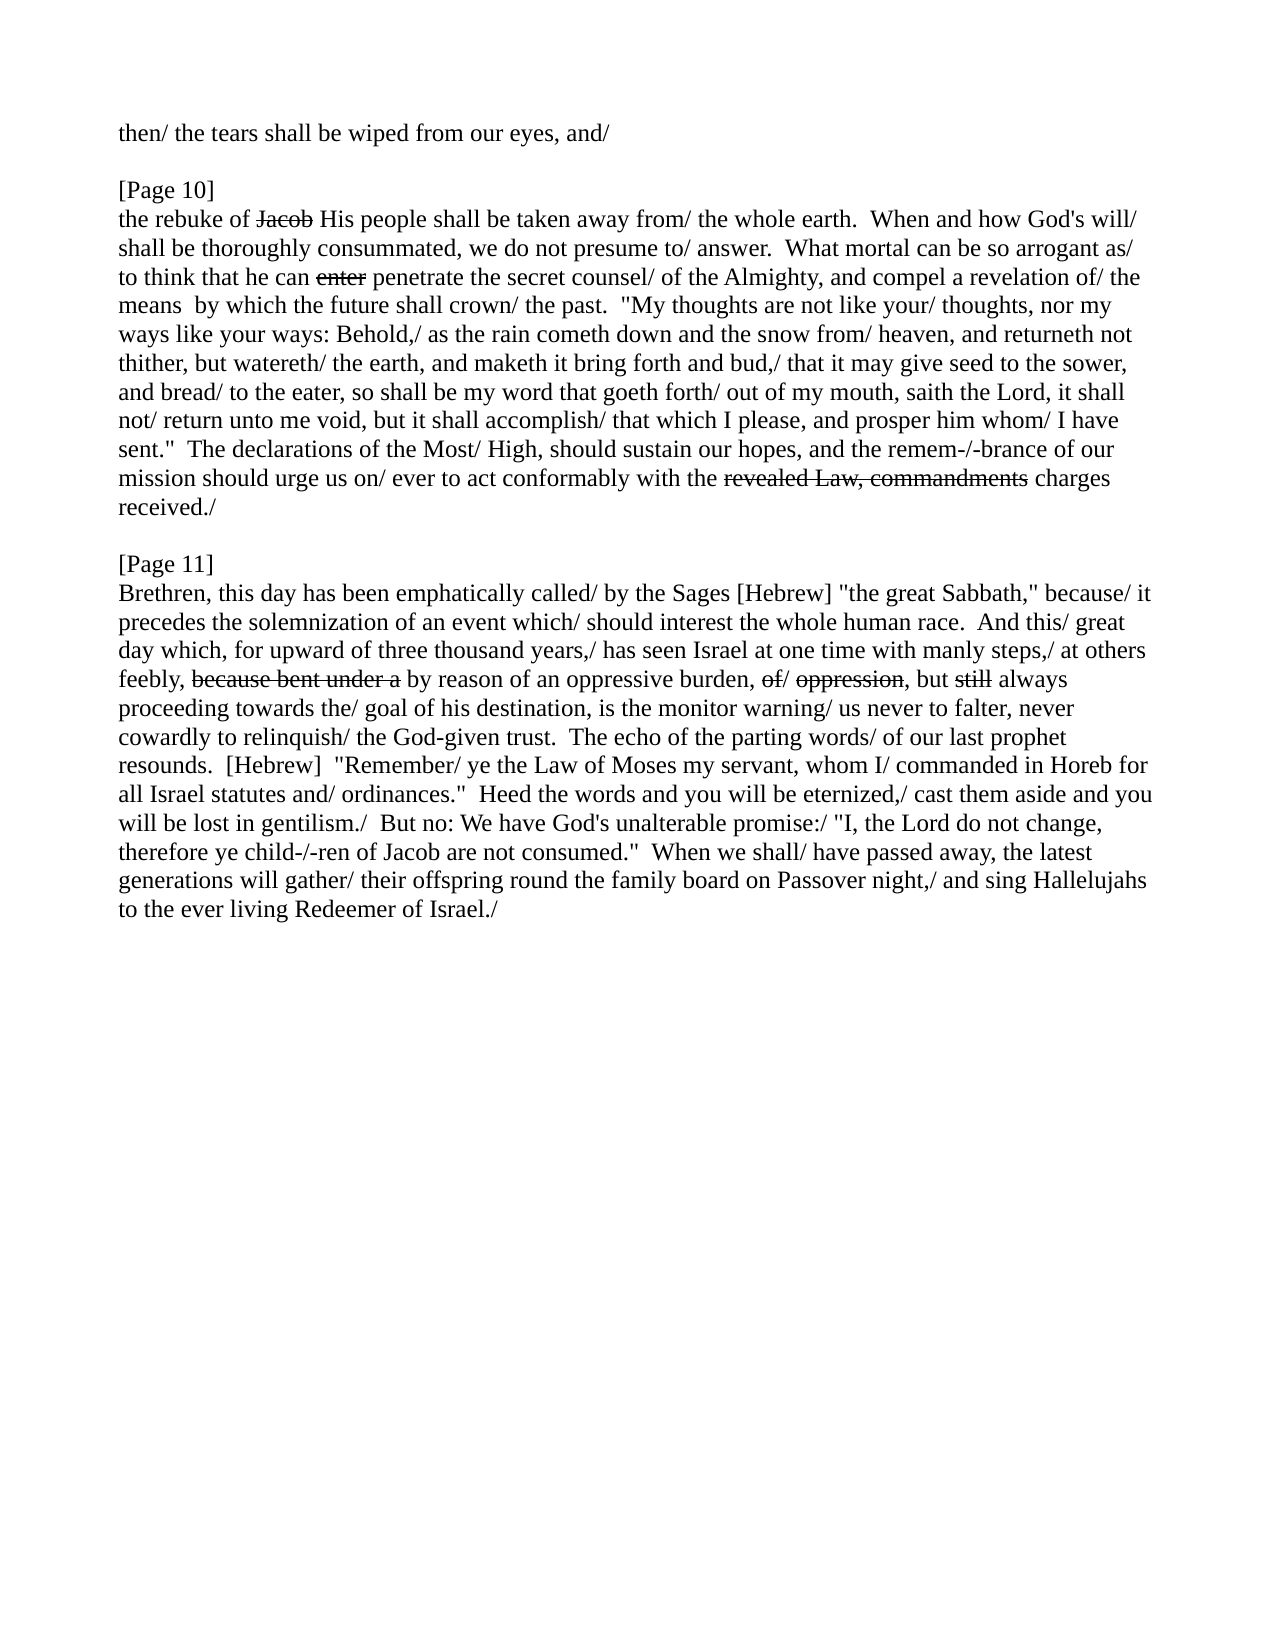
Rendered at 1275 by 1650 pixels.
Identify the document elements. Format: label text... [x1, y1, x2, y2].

text then/ the tears shall be wiped from our eyes, and/ [118, 118, 1157, 147]
text Brethren, this day has been emphatically called/ by the Sages [Hebrew] "the great Sabbath," because/ it precedes the solemnization of an event which/ should interest the whole human race. And this/ great day which, for upward of three thousand years,/ has seen Israel at one time with manly steps,/ at others feebly, because bent under a by reason of an oppressive burden, of/ oppression, but still always proceeding towards the/ goal of his destination, is the monitor warning/ us never to falter, never cowardly to relinquish/ the God-given trust. The echo of the parting words/ of our last prophet resounds. [Hebrew] "Remember/ ye the Law of Moses my servant, whom I/ commanded in Horeb for all Israel statutes and/ ordinances." Heed the words and you will be eternized,/ cast them aside and you will be lost in gentilism./ But no: We have God's unalterable promise:/ "I, the Lord do not change, therefore ye child-/-ren of Jacob are not consumed." When we shall/ have passed away, the latest generations will gather/ their offspring round the family board on Passover night,/ and sing Hallelujahs to the ever living Redeemer of Israel./ [118, 578, 1157, 923]
text the rebuke of Jacob His people shall be taken away from/ the whole earth. When and how God's will/ shall be thoroughly consummated, we do not presume to/ answer. What mortal can be so arrogant as/ to think that he can enter penetrate the secret counsel/ of the Almighty, and compel a revelation of/ the means by which the future shall crown/ the past. "My thoughts are not like your/ thoughts, nor my ways like your ways: Behold,/ as the rain cometh down and the snow from/ heaven, and returneth not thither, but watereth/ the earth, and maketh it bring forth and bud,/ that it may give seed to the sower, and bread/ to the eater, so shall be my word that goeth forth/ out of my mouth, saith the Lord, it shall not/ return unto me void, but it shall accomplish/ that which I please, and prosper him whom/ I have sent." The declarations of the Most/ High, should sustain our hopes, and the remem-/-brance of our mission should urge us on/ ever to act conformably with the revealed Law, commandments charges received./ [118, 204, 1157, 521]
text [Page 11] [118, 549, 1157, 578]
text [Page 10] [118, 176, 1157, 204]
